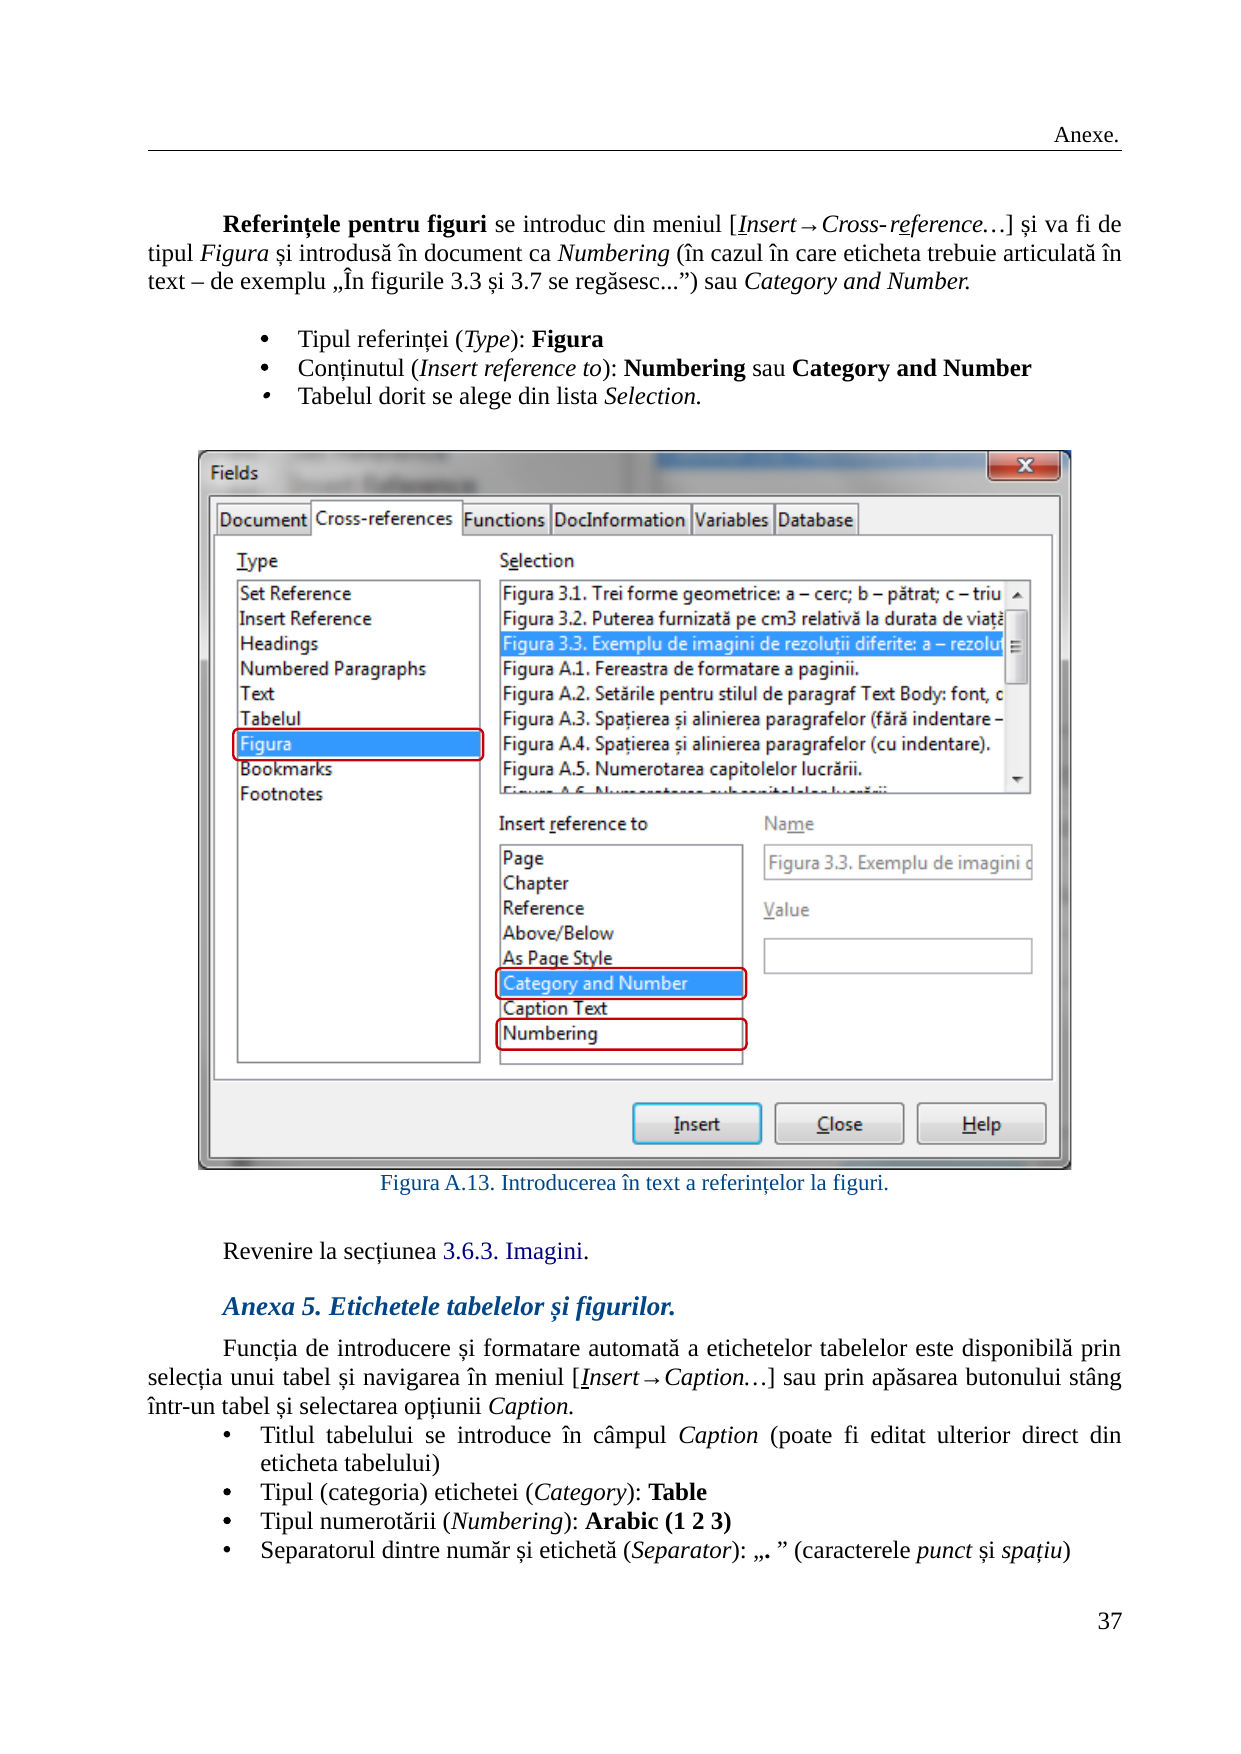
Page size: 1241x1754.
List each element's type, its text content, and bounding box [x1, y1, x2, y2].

subtitle Etichetele tabelelor și figurilor. [223, 1290, 1122, 1321]
picture [198, 450, 1072, 1170]
text Revenire la secțiunea 3.6.3. Imagini. [148, 1236, 1122, 1265]
list Separatorul dintre număr și etichetă (Separator): „. ” (caracterele punct și spațiu) [223, 1535, 1122, 1563]
list Tipul numerotării (Numbering): Arabic (1 2 3) [223, 1506, 1122, 1535]
list Tipul (categoria) etichetei (Category): Table [223, 1477, 1122, 1506]
text Figura A.13. Introducerea în text a referințelor la figuri. [148, 451, 1122, 1196]
list Titlul tabelului se introduce în câmpul Caption (poate fi editat ulterior direct din eticheta tabelului) [223, 1420, 1122, 1477]
text Referințele pentru figuri se introduc din meniul [Insert→Cross‑reference…] și va fi de tipul Figura și introdusă în document ca Numbering (în cazul în care eticheta trebuie articulată în text – de exemplu „În figurile 3.3 și 3.7 se regăsesc...”) sau Category and Number. [148, 209, 1122, 295]
list Tabelul dorit se alege din lista Selection. [260, 381, 1122, 410]
list Conținutul (Insert reference to): Numbering sau Category and Number [260, 353, 1122, 381]
text Funcția de introducere și formatare automată a etichetelor tabelelor este disponibilă prin selecția unui tabel și navigarea în meniul [Insert→Caption…] sau prin apăsarea butonului stâng într-un tabel și selectarea opțiunii Caption. [148, 1333, 1122, 1420]
list Tipul referinței (Type): Figura [260, 324, 1122, 353]
